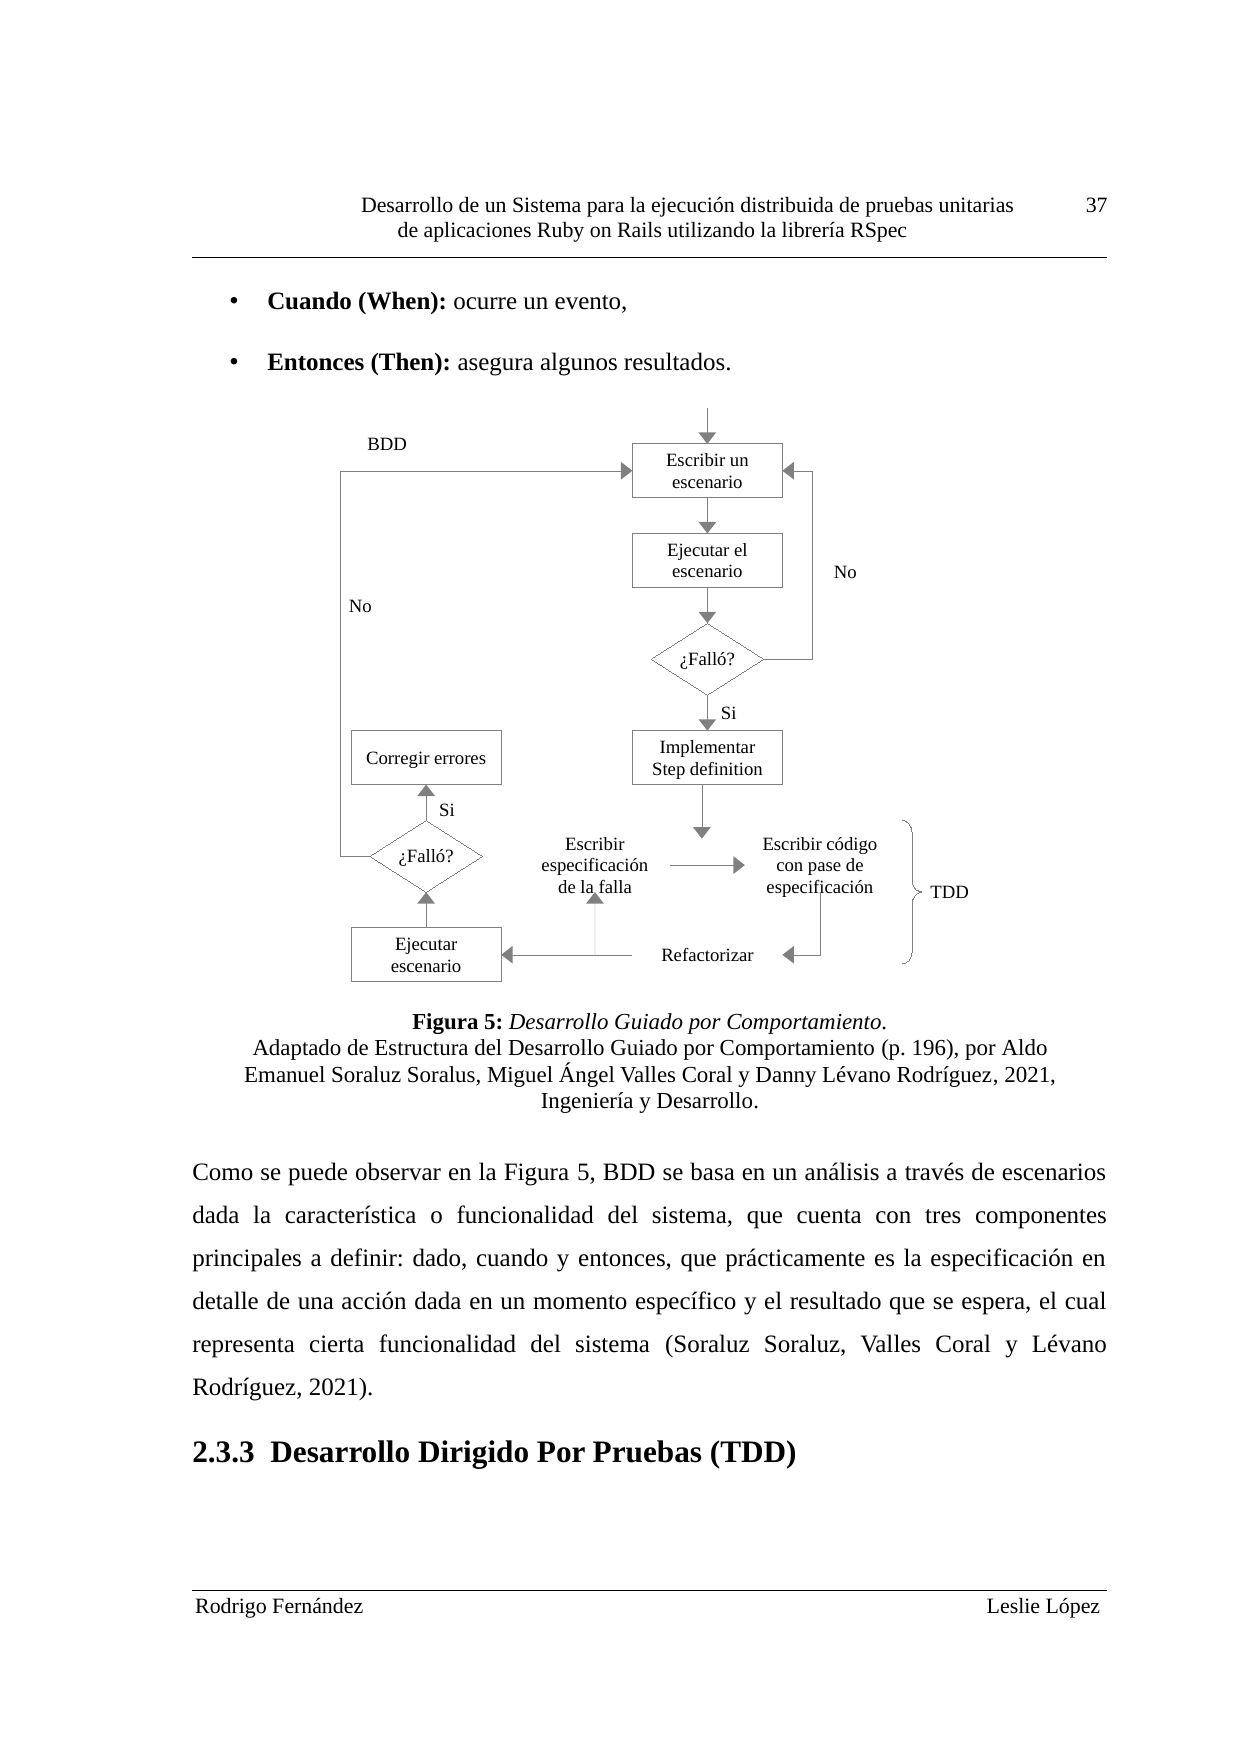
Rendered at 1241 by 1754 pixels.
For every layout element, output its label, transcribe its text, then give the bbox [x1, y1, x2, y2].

list Como se puede observar en la Figura 5, BDD se basa en un análisis a través de escenarios dada la característica o funcionalidad del sistema, que cuenta con tres componentes principales a definir: dado, cuando y entonces, que prácticamente es la especificación en detalle de una acción dada en un momento específico y el resultado que se espera, el cual representa cierta funcionalidad del sistema (Soraluz Soraluz, Valles Coral y Lévano Rodríguez, 2021). [192, 1157, 1107, 1401]
text Adaptado de Estructura del Desarrollo Guiado por Comportamiento (p. 196), por Aldo Emanuel Soraluz Soralus, Miguel Ángel Valles Coral y Danny Lévano Rodríguez, 2021, Ingeniería y Desarrollo. [237, 1034, 1062, 1113]
list Entonces (Then): asegura algunos resultados. [229, 347, 1107, 376]
list Cuando (When): ocurre un evento, [229, 286, 1107, 315]
subtitle Desarrollo dirigido por pruebas (TDD) [192, 1433, 1107, 1469]
text Figura 5: Desarrollo Guiado por Comportamiento. [237, 1008, 1062, 1034]
